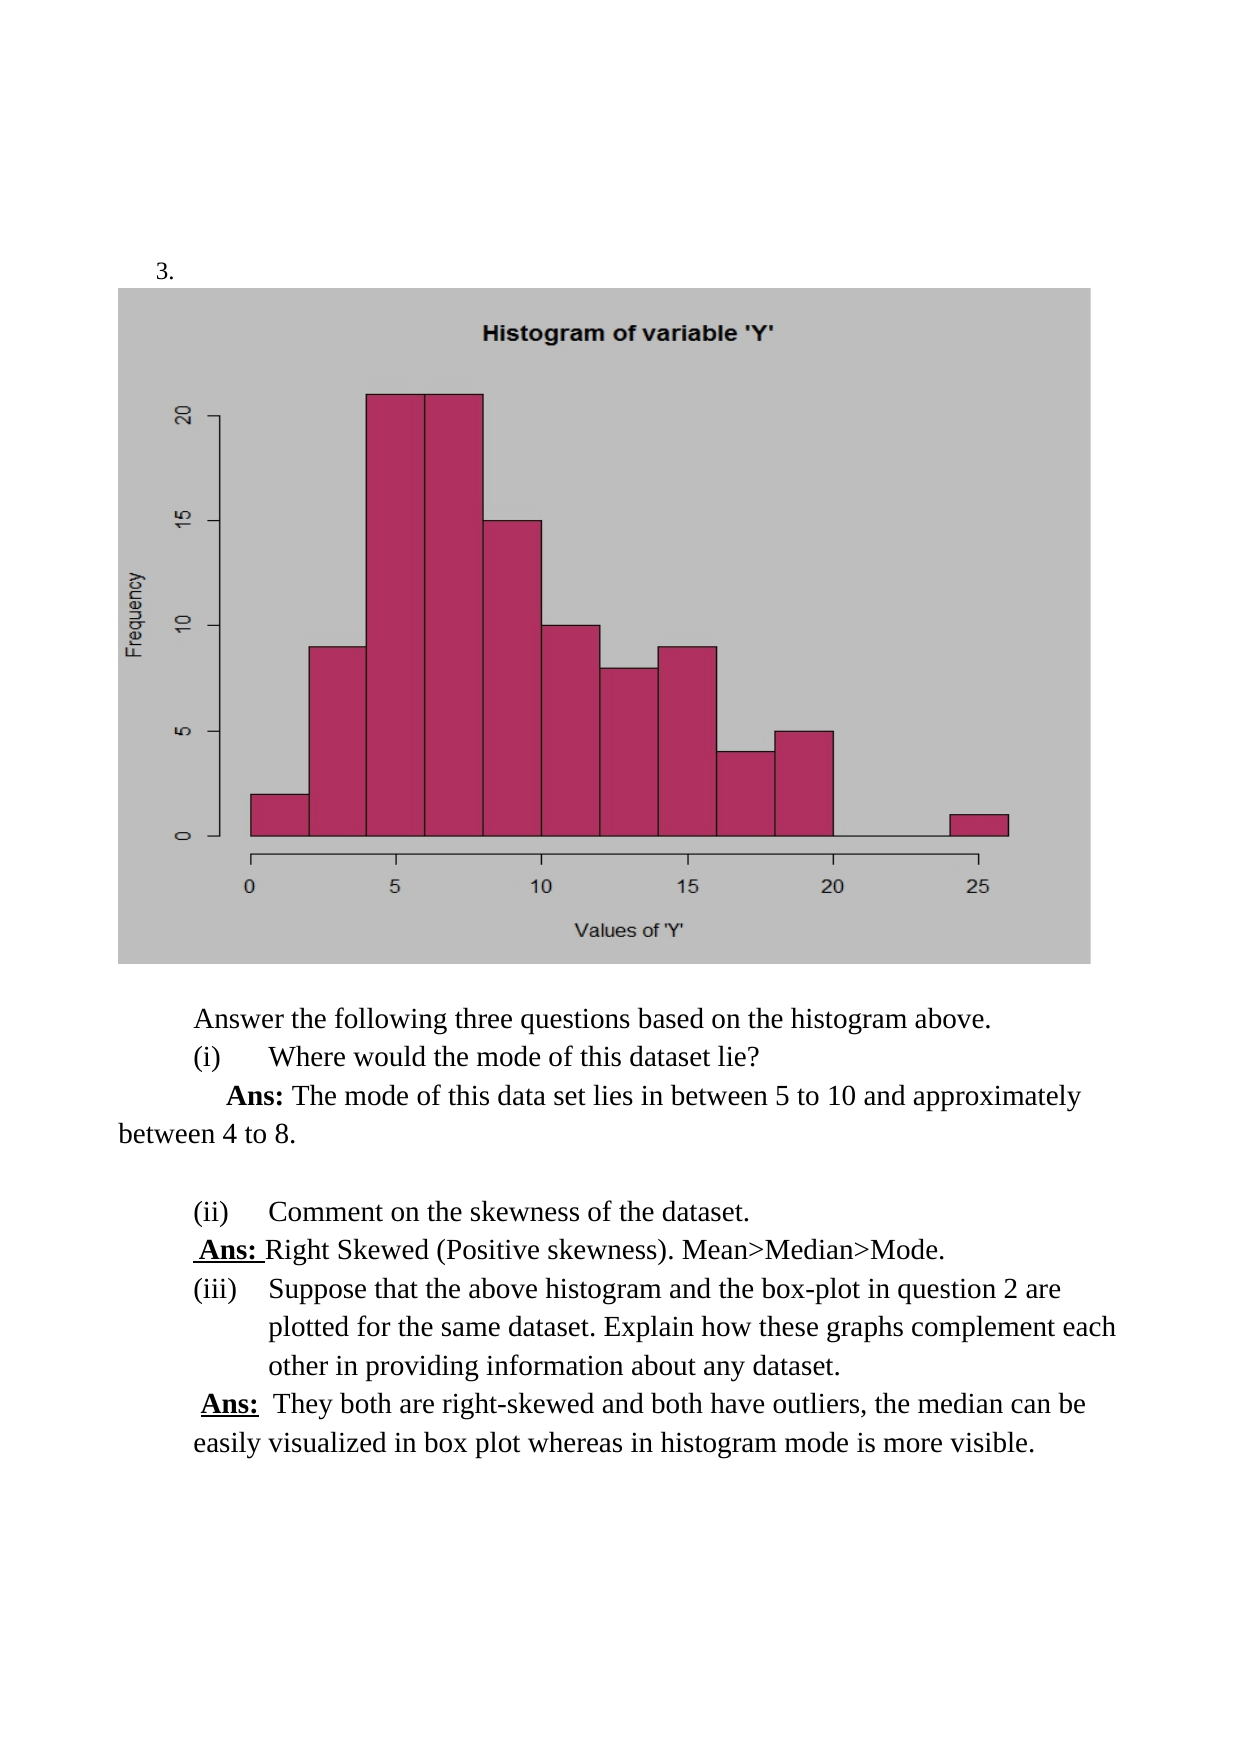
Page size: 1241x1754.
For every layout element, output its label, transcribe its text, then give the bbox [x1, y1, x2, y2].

list Where would the mode of this dataset lie? [193, 1039, 1122, 1073]
list Suppose that the above histogram and the box-plot in question 2 are plotted for the same dataset. Explain how these graphs complement each other in providing information about any dataset. [193, 1271, 1122, 1381]
list Comment on the skewness of the dataset. [193, 1194, 1122, 1227]
picture [118, 288, 1091, 964]
list Answer the following three questions based on the histogram above. [193, 1001, 1122, 1034]
text Ans: They both are right-skewed and both have outliers, the median can be easily visualized in box plot whereas in histogram mode is more visible. [193, 1386, 1122, 1458]
text Ans: The mode of this data set lies in between 5 to 10 and approximately between 4 to 8. [118, 1078, 1122, 1150]
text Ans: Right Skewed (Positive skewness). Mean>Median>Mode. [193, 1232, 1122, 1266]
